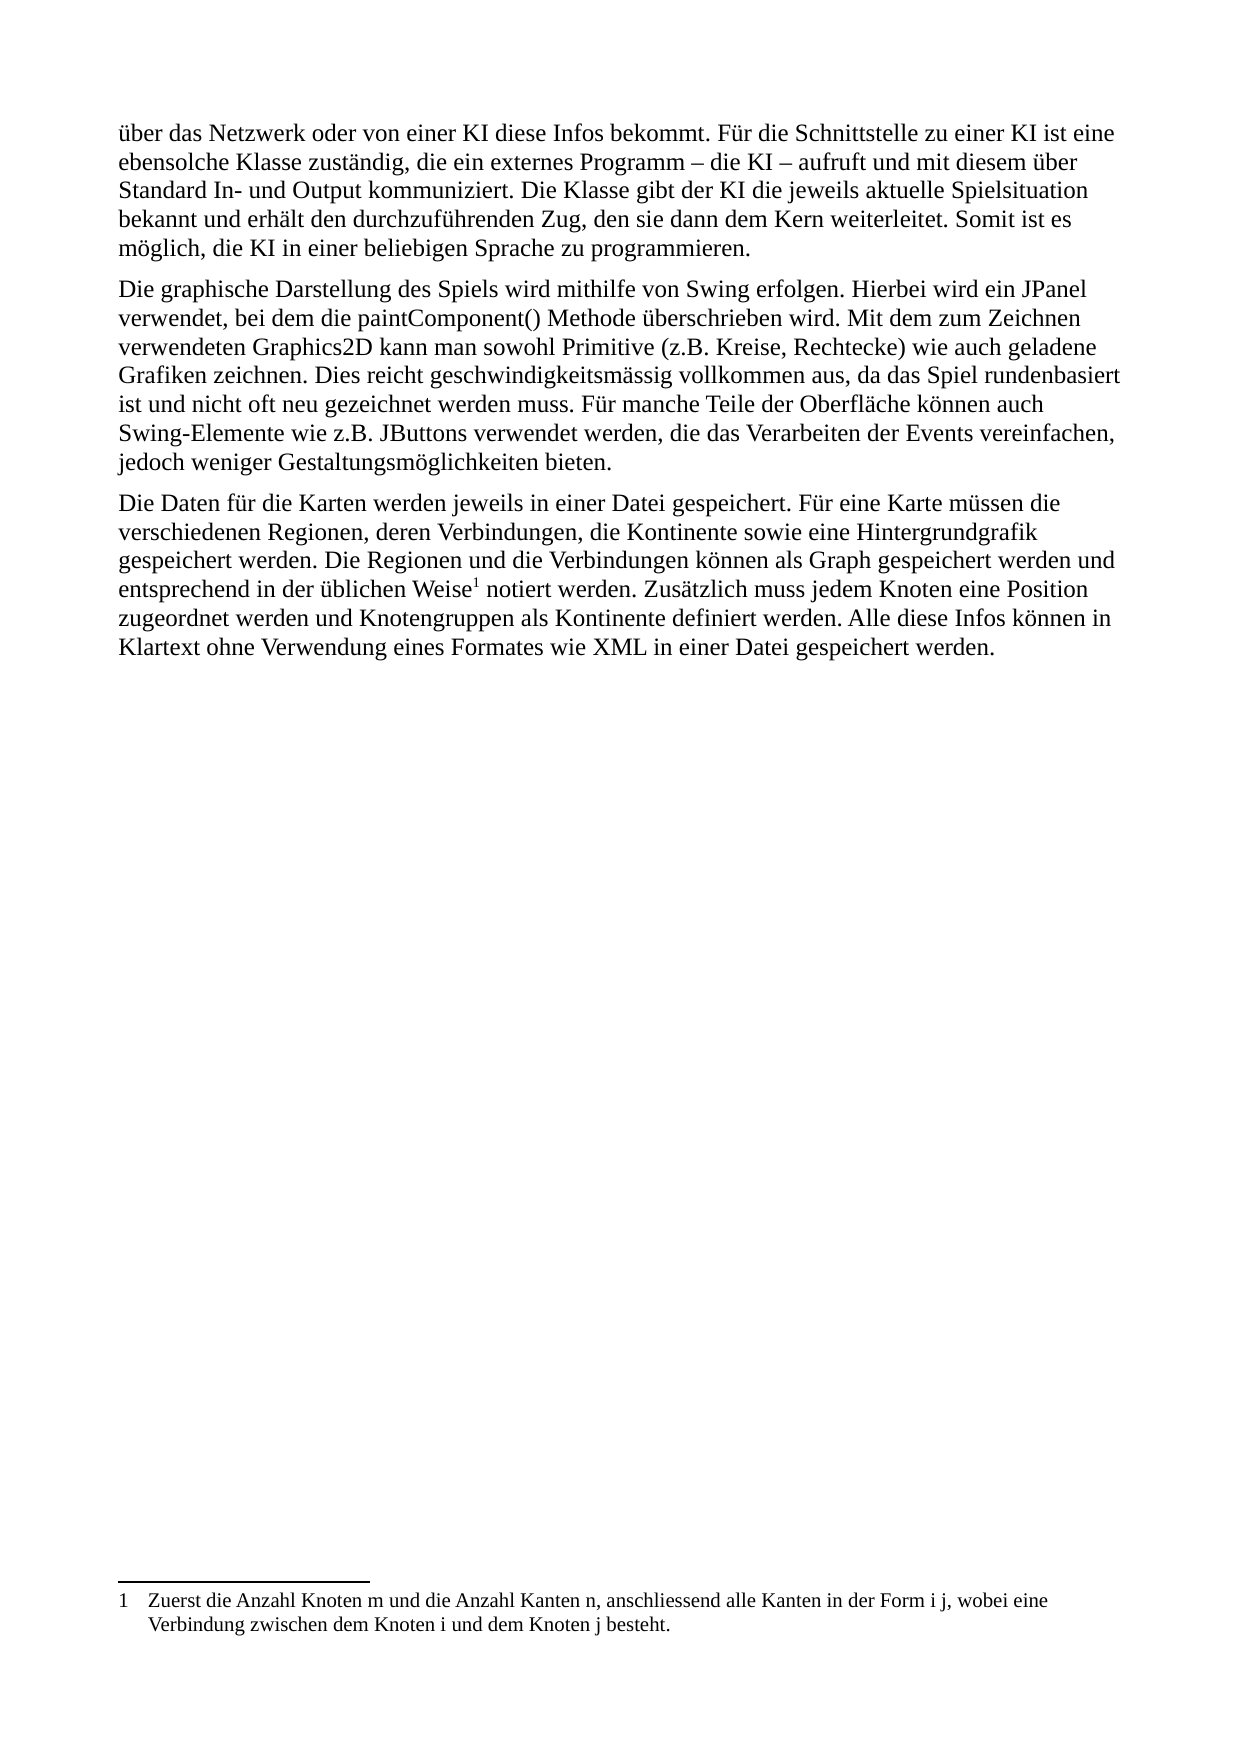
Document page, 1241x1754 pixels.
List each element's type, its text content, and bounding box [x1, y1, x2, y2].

text Die Daten für die Karten werden jeweils in einer Datei gespeichert. Für eine Karte müssen die verschiedenen Regionen, deren Verbindungen, die Kontinente sowie eine Hintergrundgrafik gespeichert werden. Die Regionen und die Verbindungen können als Graph gespeichert werden und entsprechend in der üblichen Weise notiert werden. Zusätzlich muss jedem Knoten eine Position zugeordnet werden und Knotengruppen als Kontinente definiert werden. Alle diese Infos können in Klartext ohne Verwendung eines Formates wie XML in einer Datei gespeichert werden. [118, 488, 1122, 661]
text über das Netzwerk oder von einer KI diese Infos bekommt. Für die Schnittstelle zu einer KI ist eine ebensolche Klasse zuständig, die ein externes Programm – die KI – aufruft und mit diesem über Standard In- und Output kommuniziert. Die Klasse gibt der KI die jeweils aktuelle Spielsituation bekannt und erhält den durchzuführenden Zug, den sie dann dem Kern weiterleitet. Somit ist es möglich, die KI in einer beliebigen Sprache zu programmieren. [118, 118, 1122, 262]
text Die graphische Darstellung des Spiels wird mithilfe von Swing erfolgen. Hierbei wird ein JPanel verwendet, bei dem die paintComponent() Methode überschrieben wird. Mit dem zum Zeichnen verwendeten Graphics2D kann man sowohl Primitive (z.B. Kreise, Rechtecke) wie auch geladene Grafiken zeichnen. Dies reicht geschwindigkeitsmässig vollkommen aus, da das Spiel rundenbasiert ist und nicht oft neu gezeichnet werden muss. Für manche Teile der Oberfläche können auch Swing-Elemente wie z.B. JButtons verwendet werden, die das Verarbeiten der Events vereinfachen, jedoch weniger Gestaltungsmöglichkeiten bieten. [118, 274, 1122, 476]
text Zuerst die Anzahl Knoten m und die Anzahl Kanten n, anschliessend alle Kanten in der Form i j, wobei eine Verbindung zwischen dem Knoten i und dem Knoten j besteht. [118, 1588, 1122, 1636]
